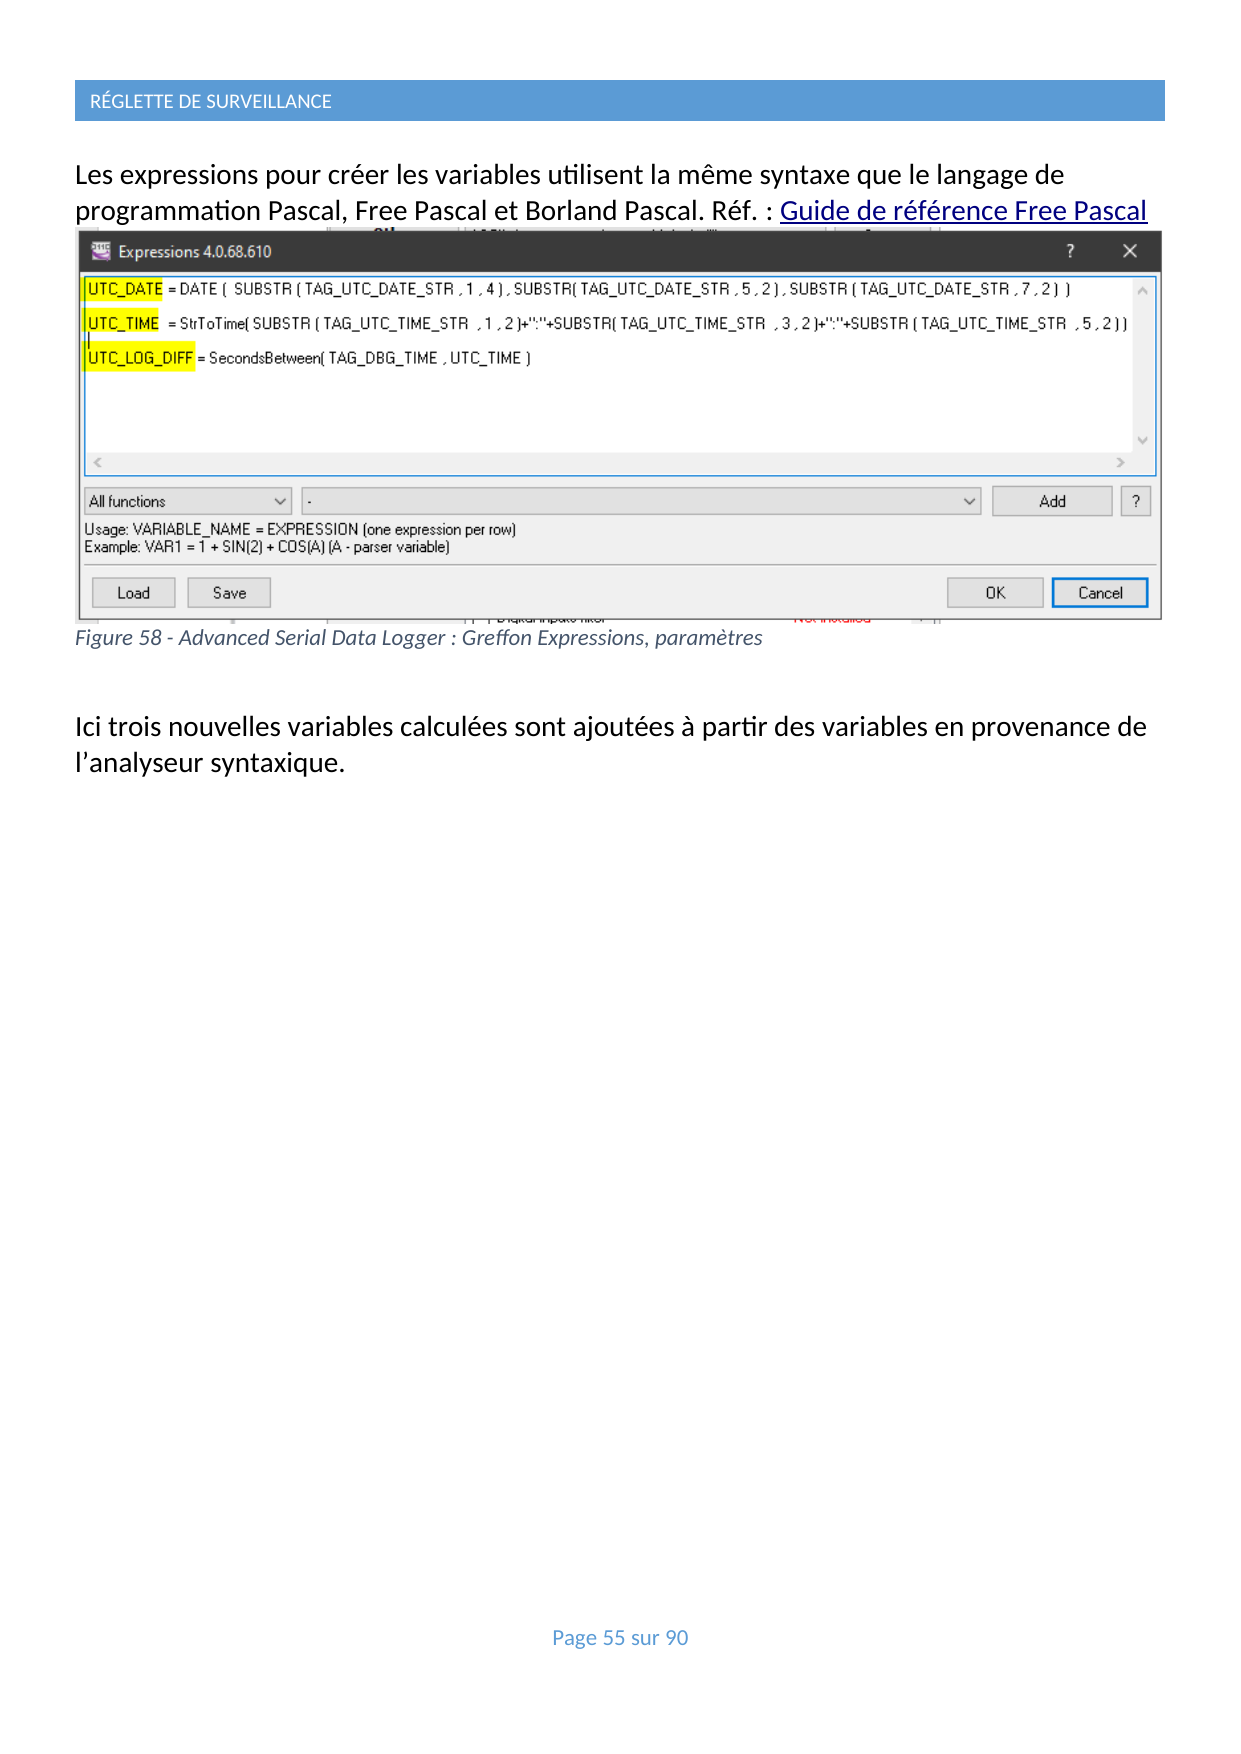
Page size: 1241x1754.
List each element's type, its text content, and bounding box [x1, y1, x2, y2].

text Les expressions pour créer les variables utilisent la même syntaxe que le langage de programmation Pascal, Free Pascal et Borland Pascal. Réf. : Guide de référence Free Pascal [75, 156, 1165, 227]
text Figure 58 - Advanced Serial Data Logger : Greffon Expressions, paramètres [75, 624, 1165, 652]
text Ici trois nouvelles variables calculées sont ajoutées à partir des variables en provenance de l’analyseur syntaxique. [75, 708, 1165, 779]
